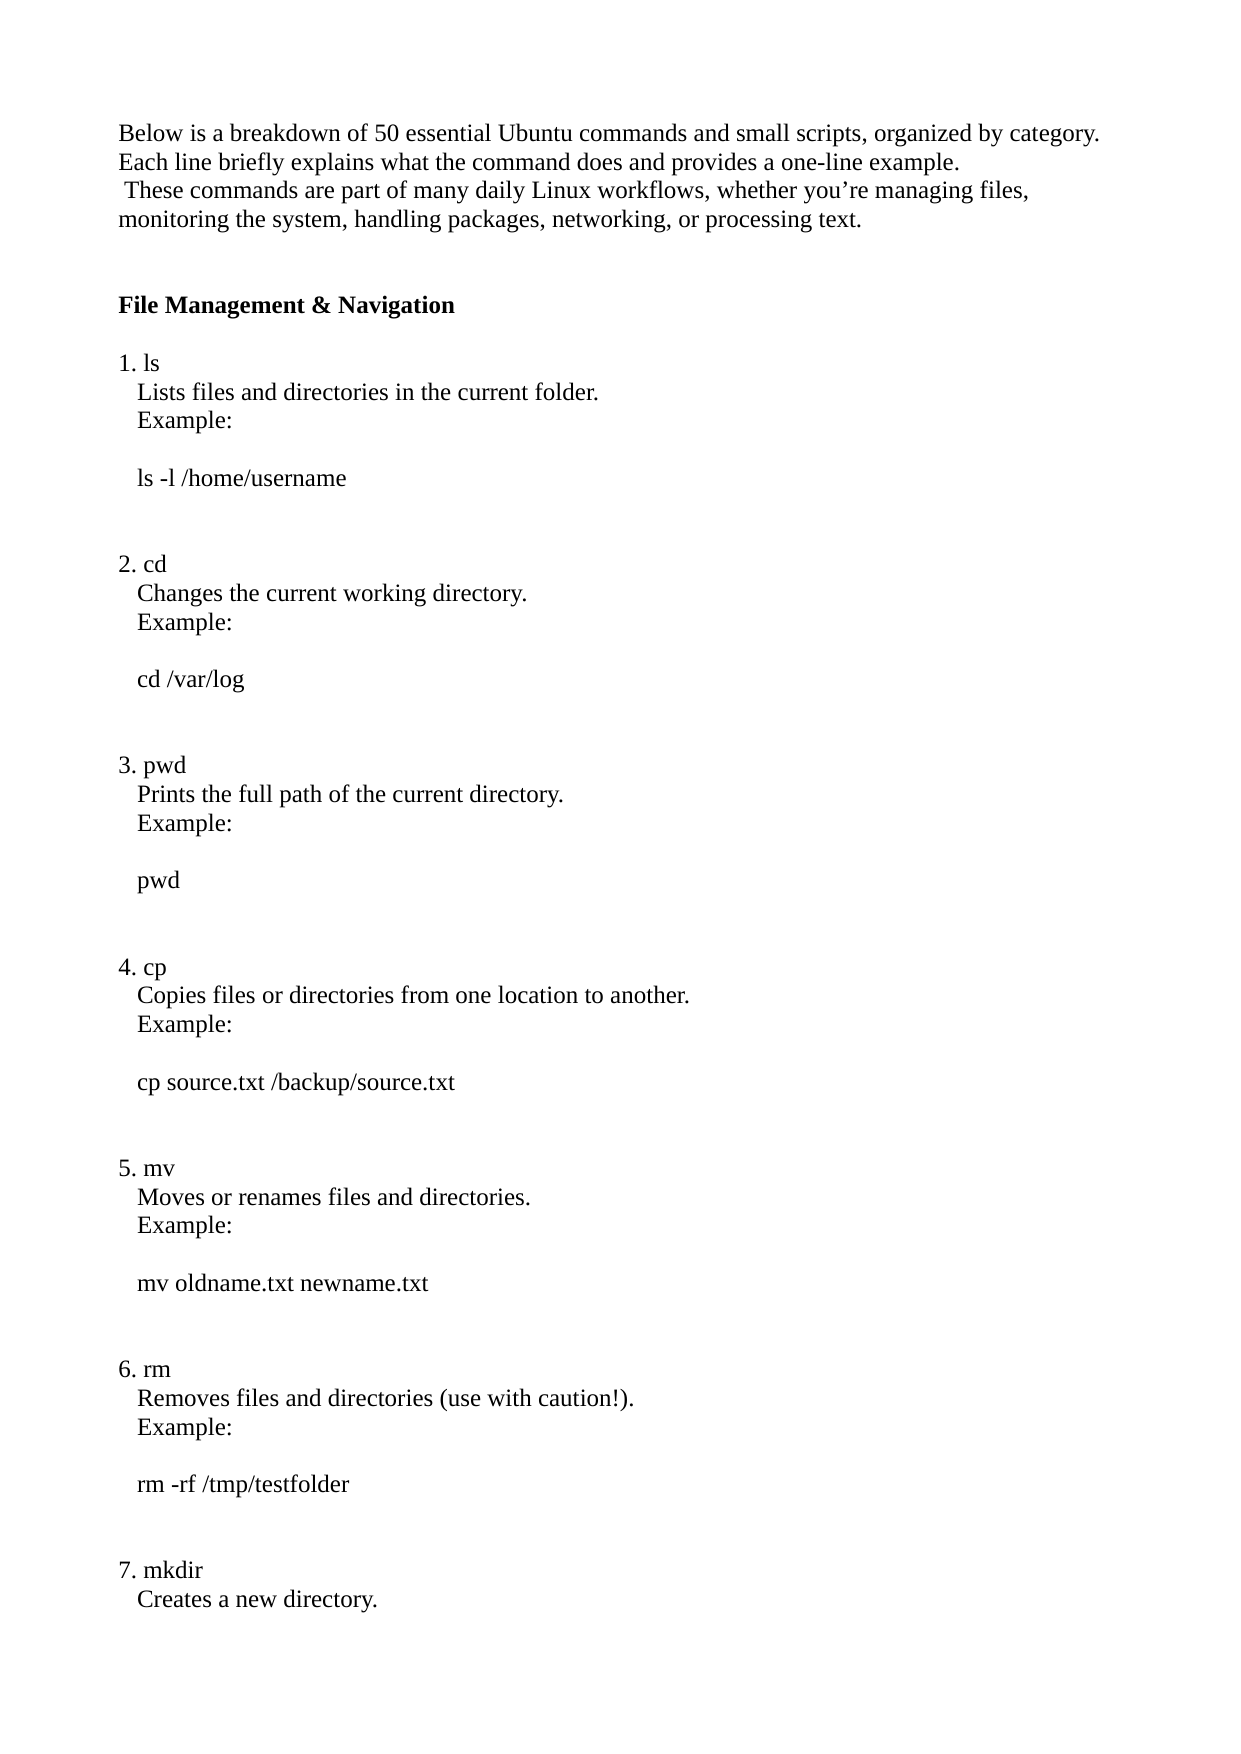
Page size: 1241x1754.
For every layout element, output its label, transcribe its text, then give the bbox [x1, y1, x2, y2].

text pwd [118, 866, 1122, 894]
text cp source.txt /backup/source.txt [118, 1067, 1122, 1096]
text Below is a breakdown of 50 essential Ubuntu commands and small scripts, organized by category. Each line briefly explains what the command does and provides a one-line example. [118, 118, 1122, 176]
text Example: [118, 607, 1122, 636]
text Copies files or directories from one location to another. [118, 981, 1122, 1009]
text File Management & Navigation [118, 291, 1122, 319]
text Lists files and directories in the current folder. [118, 377, 1122, 406]
text Example: [118, 1009, 1122, 1038]
text ls -l /home/username [118, 463, 1122, 492]
text Example: [118, 1412, 1122, 1441]
text Creates a new directory. [118, 1584, 1122, 1613]
text Example: [118, 1211, 1122, 1239]
text Removes files and directories (use with caution!). [118, 1383, 1122, 1412]
text 6. rm [118, 1354, 1122, 1383]
text rm -rf /tmp/testfolder [118, 1469, 1122, 1498]
text 4. cp [118, 952, 1122, 981]
text These commands are part of many daily Linux workflows, whether you’re managing files, monitoring the system, handling packages, networking, or processing text. [118, 176, 1122, 233]
text mv oldname.txt newname.txt [118, 1268, 1122, 1297]
text Prints the full path of the current directory. [118, 779, 1122, 808]
text 5. mv [118, 1153, 1122, 1182]
text cd /var/log [118, 664, 1122, 693]
text 2. cd [118, 549, 1122, 578]
text Example: [118, 406, 1122, 434]
text Moves or renames files and directories. [118, 1182, 1122, 1211]
text 3. pwd [118, 751, 1122, 779]
text 7. mkdir [118, 1556, 1122, 1584]
text Example: [118, 808, 1122, 837]
text 1. ls [118, 348, 1122, 377]
text Changes the current working directory. [118, 578, 1122, 607]
